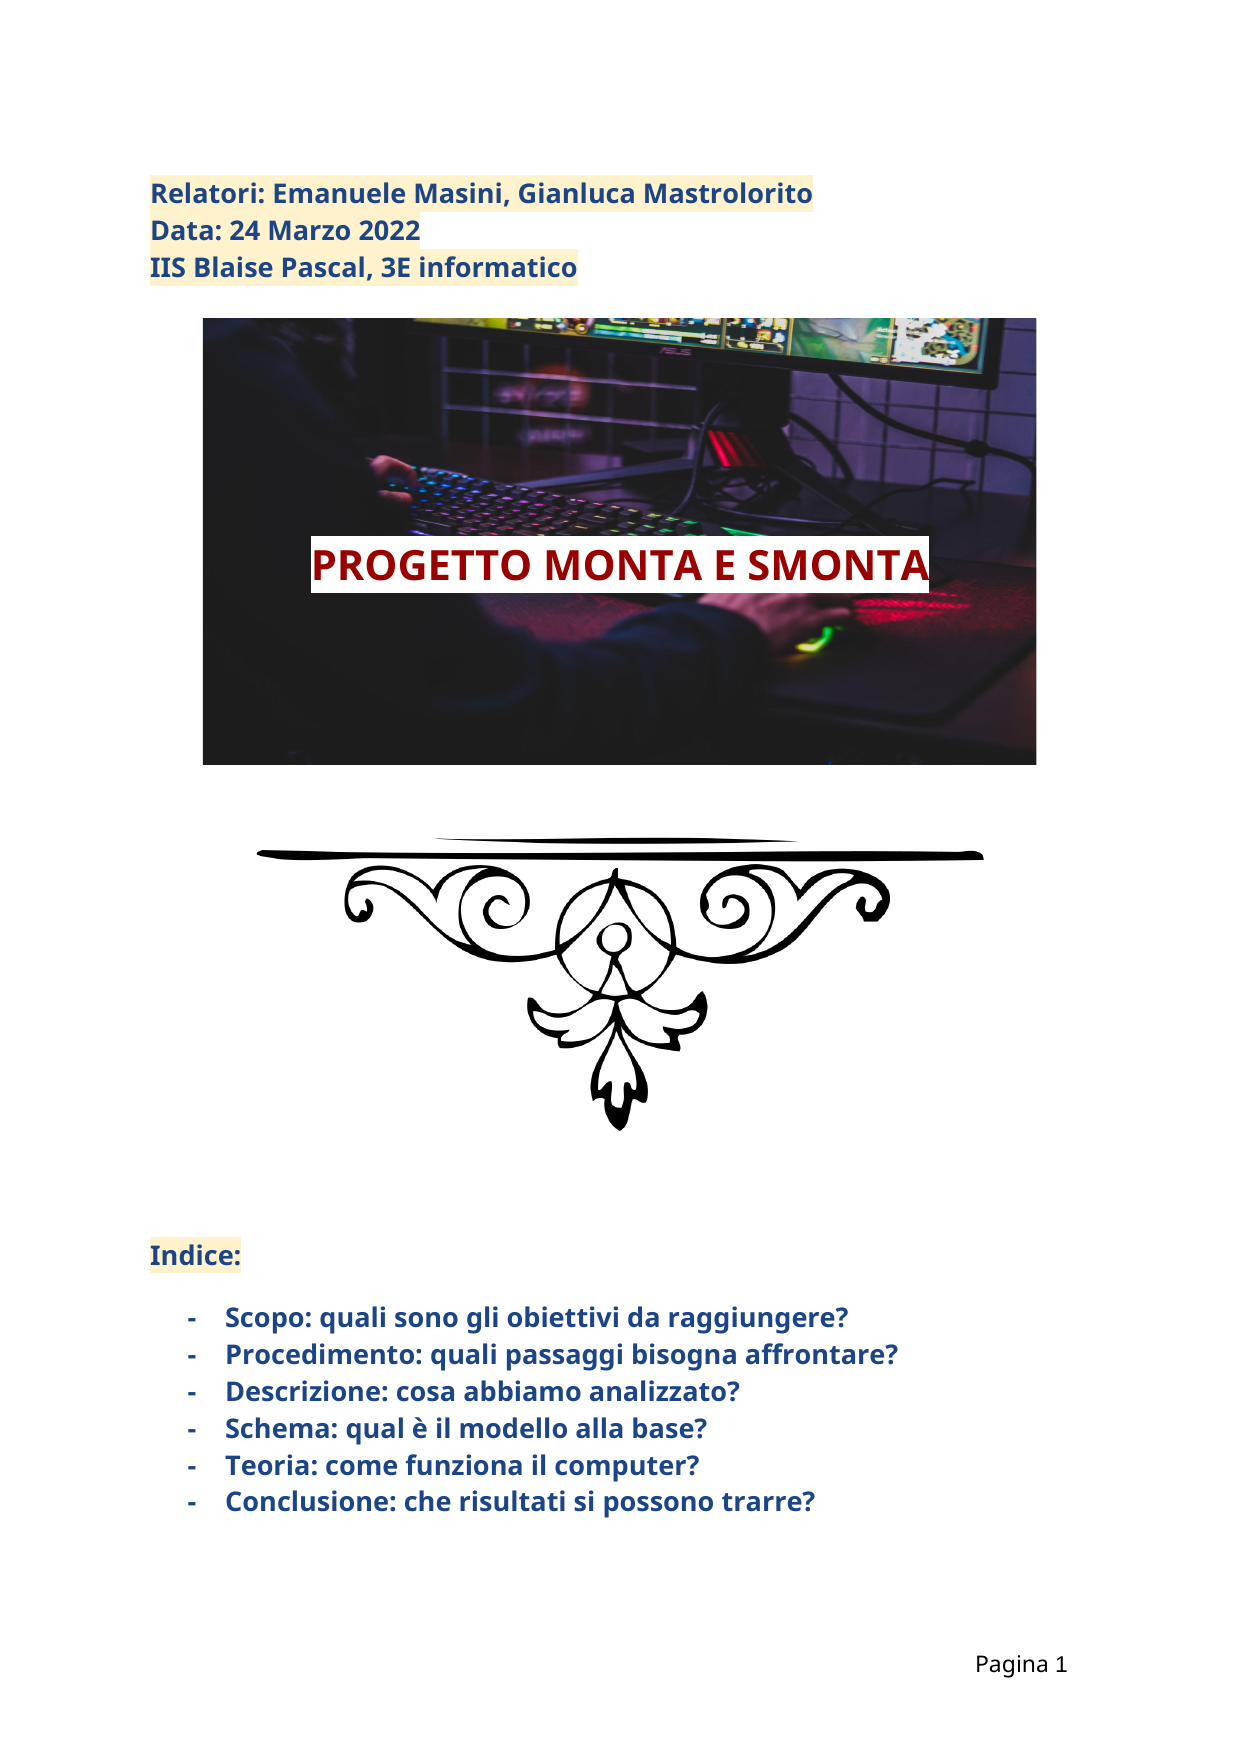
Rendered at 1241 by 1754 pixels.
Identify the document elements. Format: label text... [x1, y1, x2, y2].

text Indice: [150, 1237, 1090, 1273]
list Scopo: quali sono gli obiettivi da raggiungere? [187, 1298, 1090, 1335]
list Teoria: come funziona il computer? [187, 1446, 1090, 1483]
list Schema: qual è il modello alla base? [187, 1409, 1090, 1446]
picture [242, 803, 998, 1165]
picture [202, 318, 1037, 536]
picture [202, 593, 1037, 765]
list Descrizione: cosa abbiamo analizzato? [187, 1372, 1090, 1409]
text Relatori: Emanuele Masini, Gianluca Mastrolorito Data: 24 Marzo 2022 IIS Blaise Pascal, 3E informatico [150, 175, 1090, 286]
list Conclusione: che risultati si possono trarre? [187, 1483, 1090, 1520]
list Procedimento: quali passaggi bisogna affrontare? [187, 1335, 1090, 1372]
text PROGETTO MONTA E SMONTA [150, 536, 1090, 593]
